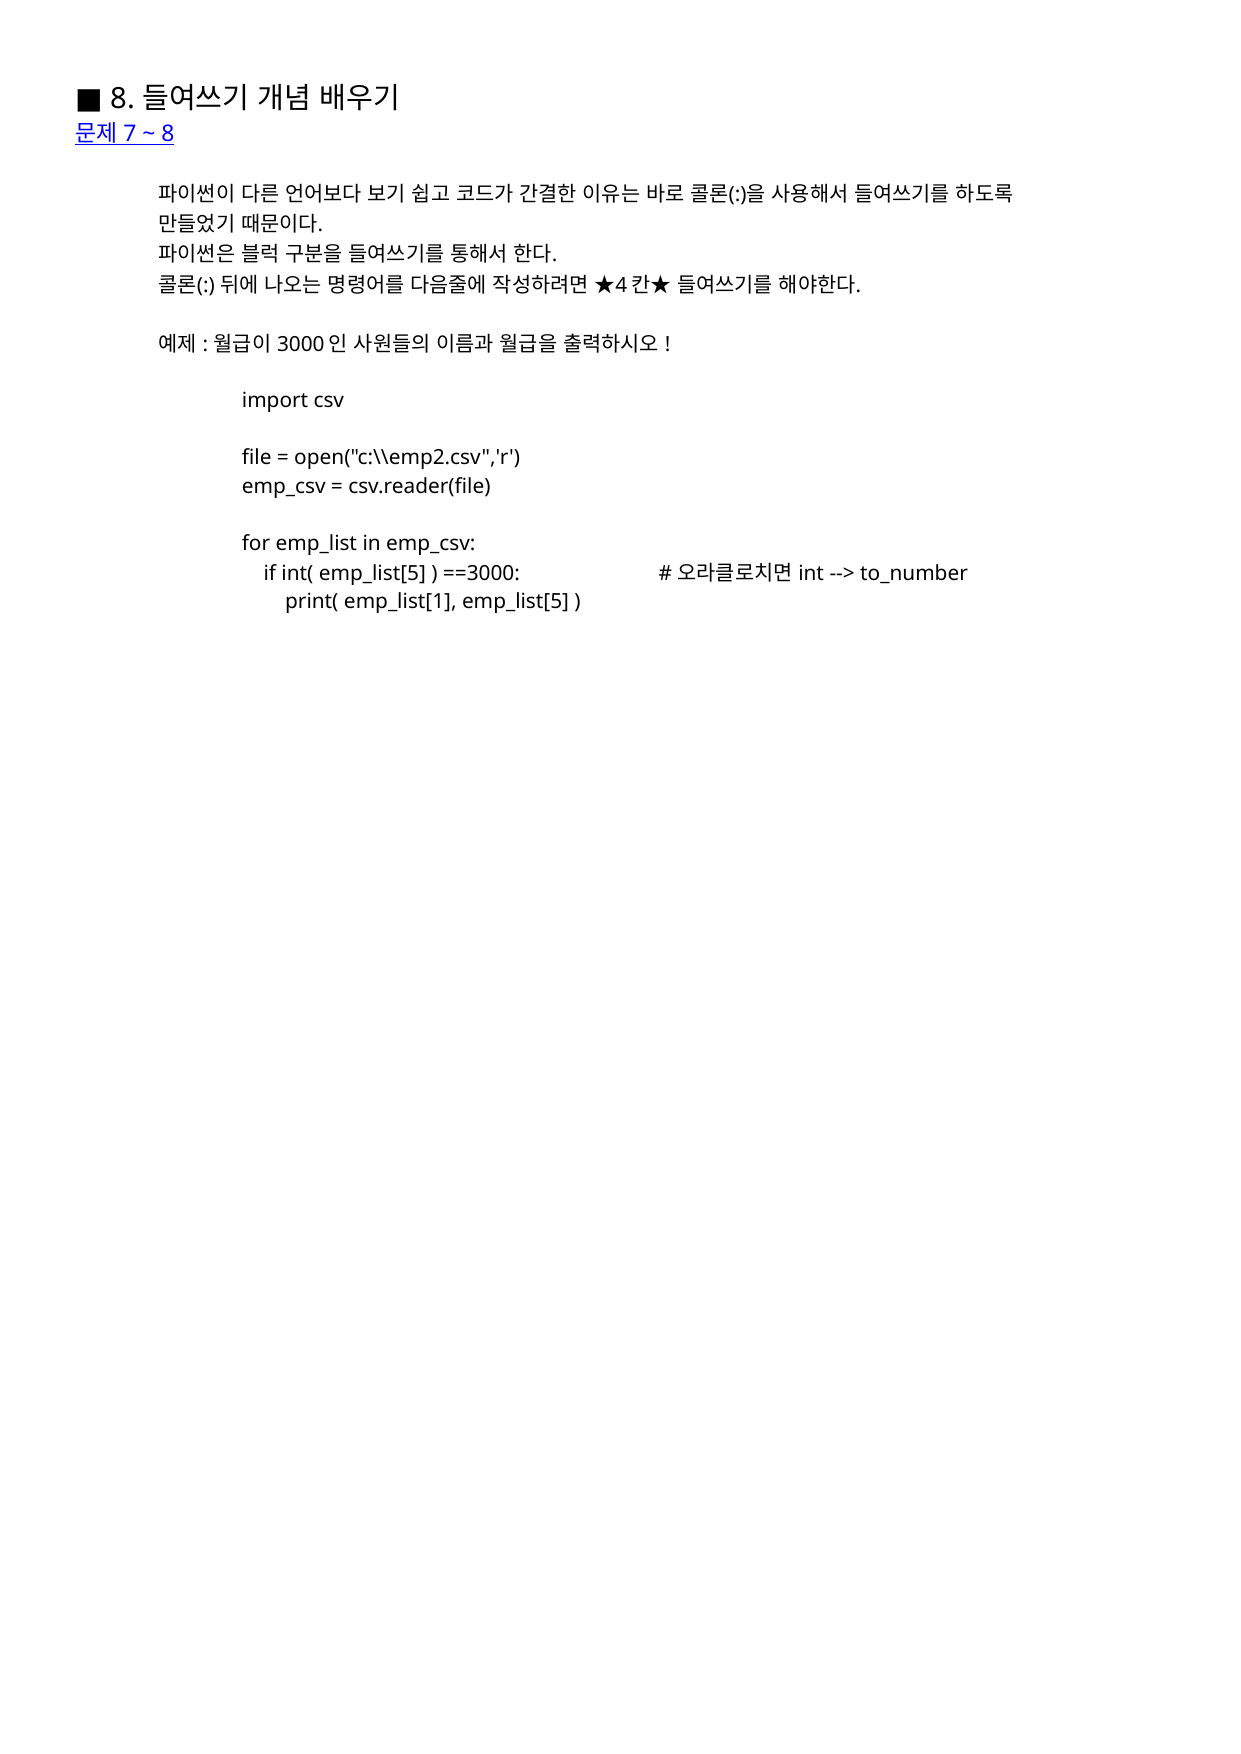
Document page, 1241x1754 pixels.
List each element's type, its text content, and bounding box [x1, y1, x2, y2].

text if int( emp_list[5] ) ==3000: # 오라클로치면 int --> to_number [75, 556, 1165, 586]
text emp_csv = csv.reader(file) [75, 471, 1165, 499]
text file = open("c:\\emp2.csv",'r') [75, 442, 1165, 471]
text print( emp_list[1], emp_list[5] ) [75, 586, 1165, 615]
subtitle ■ 8. 들여쓰기 개념 배우기 [75, 75, 1165, 117]
text 만들었기 때문이다. [75, 207, 1165, 238]
text 파이썬이 다른 언어보다 보기 쉽고 코드가 간결한 이유는 바로 콜론(:)을 사용해서 들여쓰기를 하도록 [75, 177, 1165, 207]
text 예제 : 월급이 3000인 사원들의 이름과 월급을 출력하시오 ! [75, 327, 1165, 357]
text 파이썬은 블럭 구분을 들여쓰기를 통해서 한다. [75, 238, 1165, 268]
text 문제 7 ~ 8 [75, 117, 1165, 149]
text for emp_list in emp_csv: [75, 528, 1165, 556]
text 콜론(:) 뒤에 나오는 명령어를 다음줄에 작성하려면 ★4칸★ 들여쓰기를 해야한다. [75, 268, 1165, 298]
text import csv [75, 386, 1165, 414]
